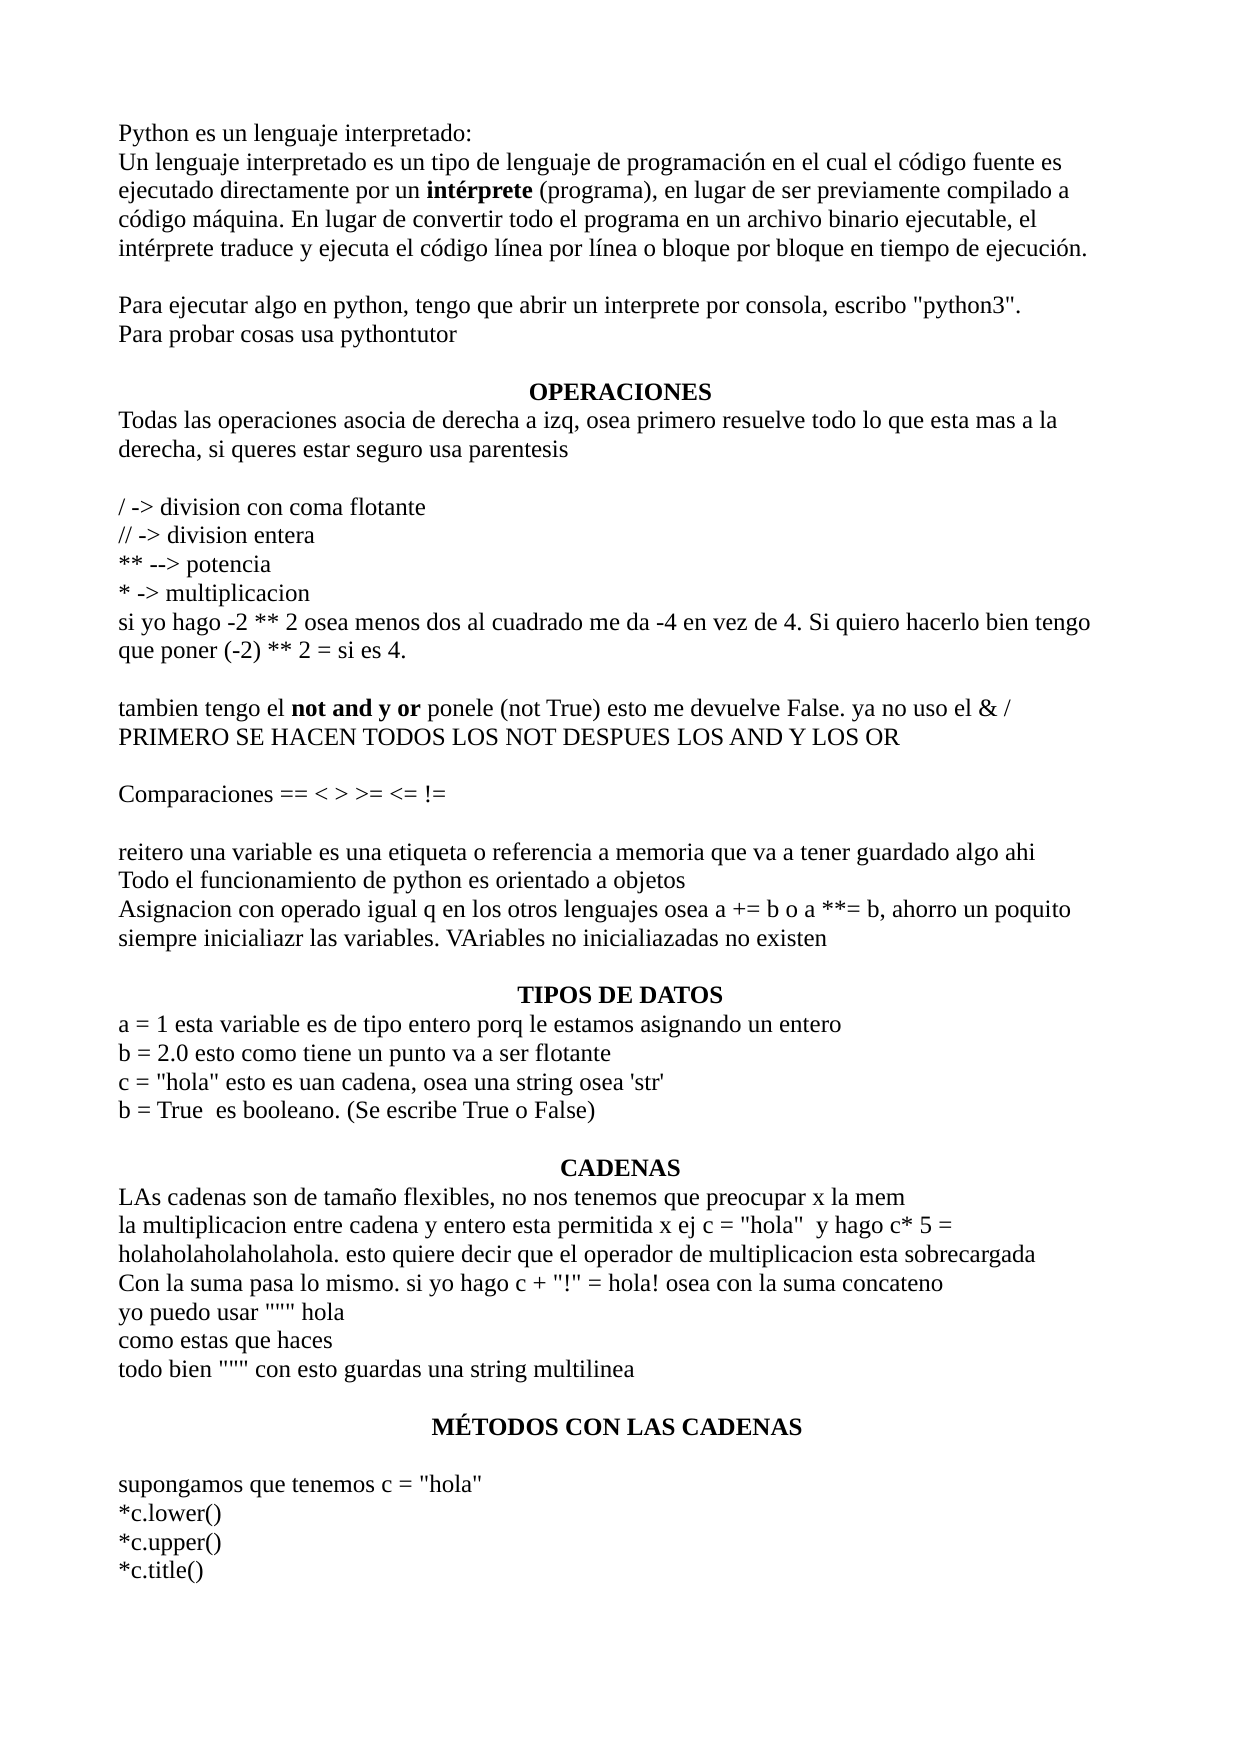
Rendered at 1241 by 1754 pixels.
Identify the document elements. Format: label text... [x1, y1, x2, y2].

text OPERACIONES [118, 377, 1122, 406]
text Un lenguaje interpretado es un tipo de lenguaje de programación en el cual el código fuente es ejecutado directamente por un intérprete (programa), en lugar de ser previamente compilado a código máquina. En lugar de convertir todo el programa en un archivo binario ejecutable, el intérprete traduce y ejecuta el código línea por línea o bloque por bloque en tiempo de ejecución. [118, 147, 1122, 262]
text supongamos que tenemos c = "hola" *c.lower() [118, 1441, 1122, 1527]
text yo puedo usar """ hola como estas que haces todo bien """ con esto guardas una string multilinea [118, 1297, 1122, 1383]
text Comparaciones == < > >= <= != [118, 779, 1122, 808]
text *c.upper() *c.title() [118, 1527, 1122, 1584]
text TIPOS DE DATOS [118, 981, 1122, 1009]
text / -> division con coma flotante // -> division entera ** --> potencia * -> multiplicacion [118, 492, 1122, 607]
text Para ejecutar algo en python, tengo que abrir un interprete por consola, escribo "python3". [118, 291, 1122, 319]
text Para probar cosas usa pythontutor [118, 319, 1122, 377]
text LAs cadenas son de tamaño flexibles, no nos tenemos que preocupar x la mem la multiplicacion entre cadena y entero esta permitida x ej c = "hola" y hago c* 5 = holaholaholaholahola. esto quiere decir que el operador de multiplicacion esta sobrecargada Con la suma pasa lo mismo. si yo hago c + "!" = hola! osea con la suma concateno [118, 1182, 1122, 1297]
text MÉTODOS CON LAS CADENAS [118, 1412, 1122, 1441]
text reitero una variable es una etiqueta o referencia a memoria que va a tener guardado algo ahi Todo el funcionamiento de python es orientado a objetos Asignacion con operado igual q en los otros lenguajes osea a += b o a **= b, ahorro un poquito siempre inicialiazr las variables. VAriables no inicialiazadas no existen [118, 837, 1122, 981]
text si yo hago -2 ** 2 osea menos dos al cuadrado me da -4 en vez de 4. Si quiero hacerlo bien tengo que poner (-2) ** 2 = si es 4. [118, 607, 1122, 664]
text Python es un lenguaje interpretado: [118, 118, 1122, 147]
text CADENAS [118, 1153, 1122, 1182]
text tambien tengo el not and y or ponele (not True) esto me devuelve False. ya no uso el & / PRIMERO SE HACEN TODOS LOS NOT DESPUES LOS AND Y LOS OR [118, 693, 1122, 779]
text Todas las operaciones asocia de derecha a izq, osea primero resuelve todo lo que esta mas a la derecha, si queres estar seguro usa parentesis [118, 406, 1122, 463]
text a = 1 esta variable es de tipo entero porq le estamos asignando un entero b = 2.0 esto como tiene un punto va a ser flotante c = "hola" esto es uan cadena, osea una string osea 'str' b = True es booleano. (Se escribe True o False) [118, 1009, 1122, 1124]
